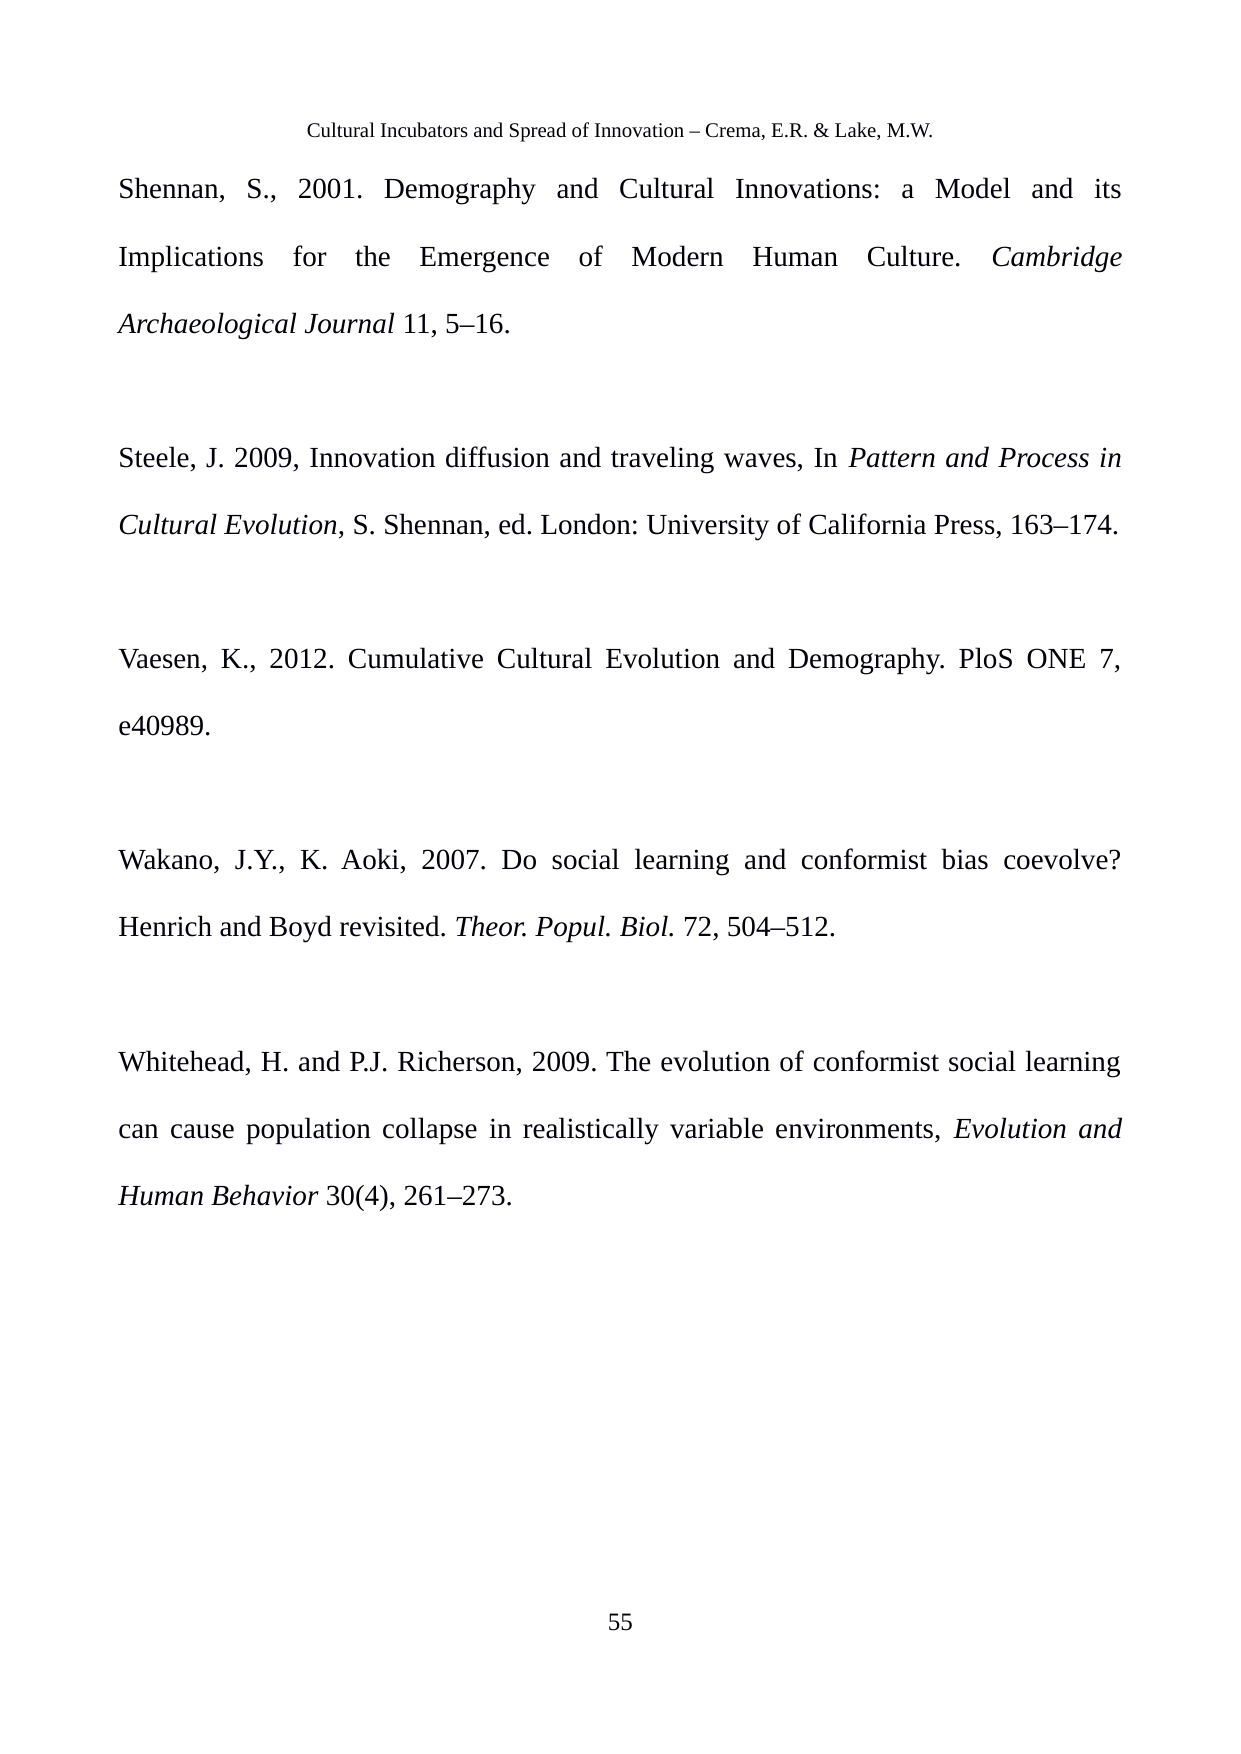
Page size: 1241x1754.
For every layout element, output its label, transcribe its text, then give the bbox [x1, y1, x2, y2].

text Whitehead, H. and P.J. Richerson, 2009. The evolution of conformist social learning can cause population collapse in realistically variable environments, Evolution and Human Behavior 30(4), 261–273. [118, 1044, 1122, 1211]
text Vaesen, K., 2012. Cumulative Cultural Evolution and Demography. PloS ONE 7, e40989. [118, 641, 1122, 742]
text Steele, J. 2009, Innovation diffusion and traveling waves, In Pattern and Process in Cultural Evolution, S. Shennan, ed. London: University of California Press, 163–174. [118, 440, 1122, 541]
text Wakano, J.Y., K. Aoki, 2007. Do social learning and conformist bias coevolve? Henrich and Boyd revisited. Theor. Popul. Biol. 72, 504–512. [118, 842, 1122, 943]
text Shennan, S., 2001. Demography and Cultural Innovations: a Model and its Implications for the Emergence of Modern Human Culture. Cambridge Archaeological Journal 11, 5–16. [118, 172, 1122, 339]
